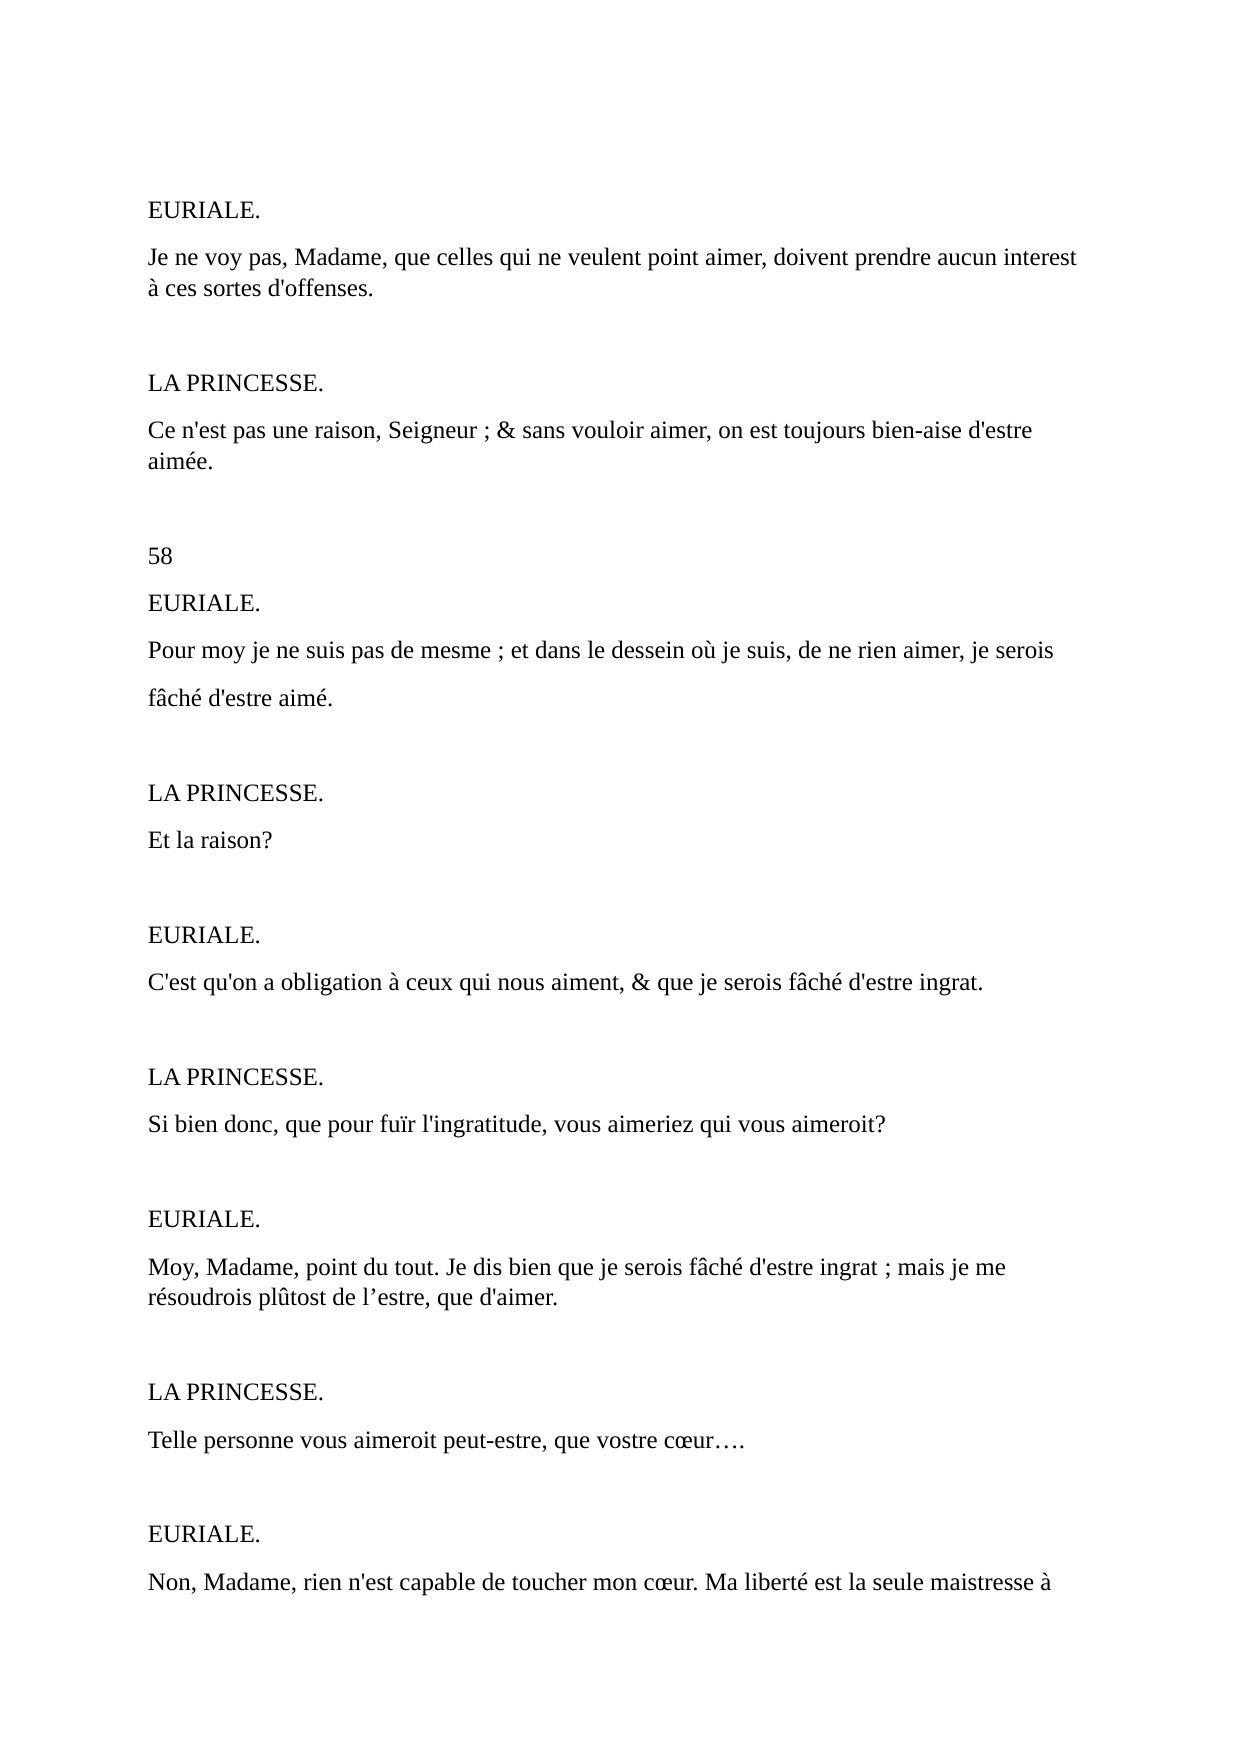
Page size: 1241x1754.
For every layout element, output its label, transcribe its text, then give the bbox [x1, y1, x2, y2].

text Et la raison? [148, 825, 1093, 854]
text Je ne voy pas, Madame, que celles qui ne veulent point aimer, doivent prendre aucun interest à ces sortes d'offenses. [148, 242, 1093, 302]
text LA PRINCESSE. [148, 368, 1093, 397]
text LA PRINCESSE. [148, 778, 1093, 807]
text EURIALE. [148, 1519, 1093, 1548]
text 58 [148, 541, 1093, 569]
text LA PRINCESSE. [148, 1377, 1093, 1406]
text fâché d'estre aimé. [148, 683, 1093, 712]
text C'est qu'on a obligation à ceux qui nous aiment, & que je serois fâché d'estre ingrat. [148, 967, 1093, 996]
text EURIALE. [148, 588, 1093, 617]
text EURIALE. [148, 920, 1093, 949]
text EURIALE. [148, 195, 1093, 224]
text Non, Madame, rien n'est capable de toucher mon cœur. Ma liberté est la seule maistresse à [148, 1567, 1093, 1596]
text LA PRINCESSE. [148, 1062, 1093, 1091]
text Telle personne vous aimeroit peut-estre, que vostre cœur…. [148, 1425, 1093, 1453]
text Ce n'est pas une raison, Seigneur ; & sans vouloir aimer, on est toujours bien-aise d'estre aimée. [148, 415, 1093, 475]
text Moy, Madame, point du tout. Je dis bien que je serois fâché d'estre ingrat ; mais je me résoudrois plûtost de l’estre, que d'aimer. [148, 1252, 1093, 1311]
text Si bien donc, que pour fuïr l'ingratitude, vous aimeriez qui vous aimeroit? [148, 1109, 1093, 1138]
text EURIALE. [148, 1204, 1093, 1233]
text Pour moy je ne suis pas de mesme ; et dans le dessein où je suis, de ne rien aimer, je serois [148, 636, 1093, 664]
